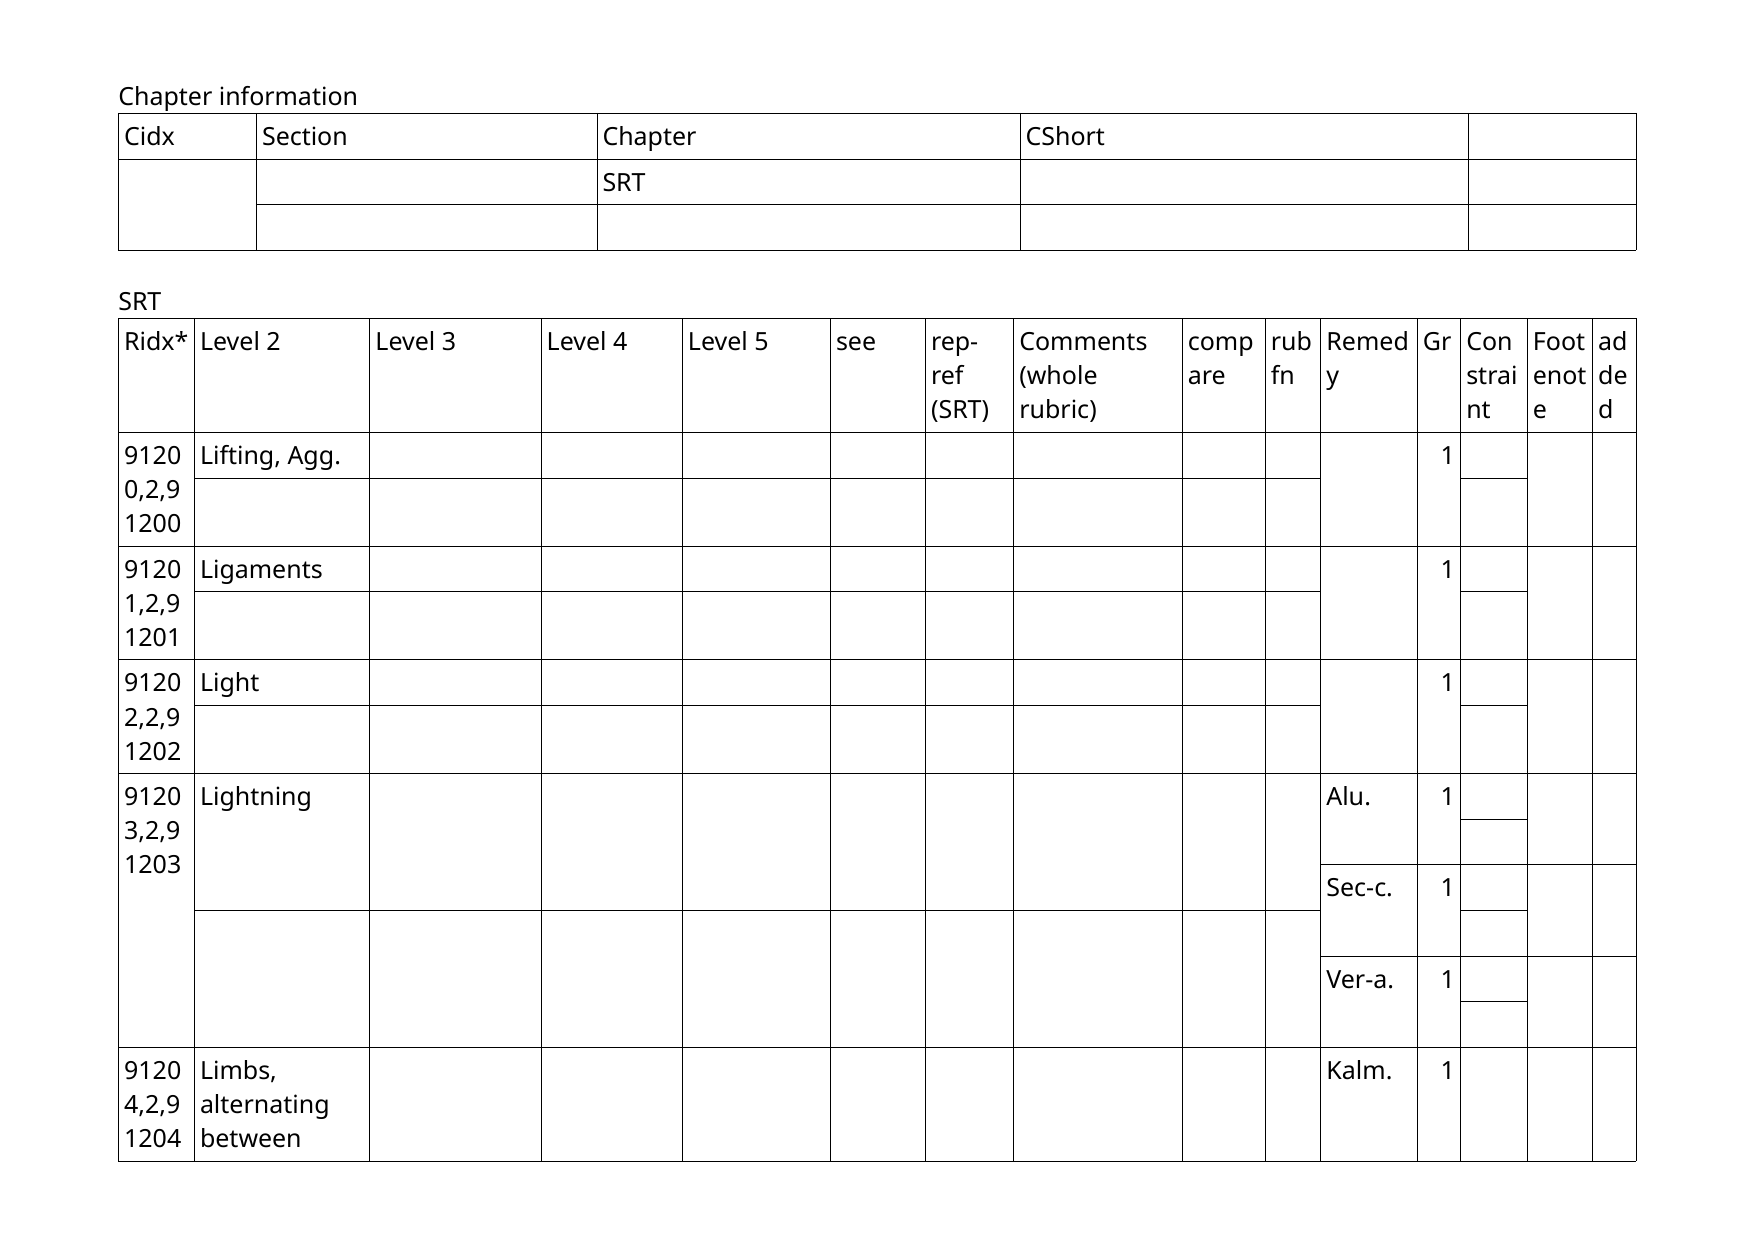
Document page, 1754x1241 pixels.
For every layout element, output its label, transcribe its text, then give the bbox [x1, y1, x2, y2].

table_cell [831, 774, 925, 910]
table_header compare [1183, 319, 1265, 432]
table_cell [831, 660, 925, 705]
table_cell [119, 160, 256, 250]
table_cell 91203,2,91203 [119, 774, 194, 1047]
table_cell [926, 1048, 1013, 1161]
table_cell [926, 706, 1013, 773]
table_cell [683, 706, 830, 773]
table_cell [926, 911, 1013, 1047]
table_cell [1469, 160, 1636, 204]
table_cell [683, 911, 830, 1047]
table_cell 91200,2,91200 [119, 433, 194, 546]
table_header Gr [1418, 319, 1460, 432]
text SRT [118, 284, 1636, 318]
table_cell [1266, 660, 1320, 705]
table_cell 1 [1418, 660, 1460, 773]
table_cell [542, 479, 682, 546]
table_cell [1461, 911, 1527, 956]
table_cell 91202,2,91202 [119, 660, 194, 773]
table_cell [542, 433, 682, 477]
table_cell [257, 160, 597, 204]
table_cell [1014, 592, 1182, 659]
table_cell [1461, 479, 1527, 546]
table_cell [1183, 433, 1265, 477]
table_cell [1014, 547, 1182, 591]
table_cell [1461, 592, 1527, 659]
table_header added [1593, 319, 1636, 432]
table_cell [1014, 1048, 1182, 1161]
table_cell [926, 660, 1013, 705]
table_cell [831, 592, 925, 659]
text Chapter information [118, 79, 1636, 113]
table_cell [542, 547, 682, 591]
table_header Constraint [1461, 319, 1527, 432]
table_cell [542, 911, 682, 1047]
table_cell [1461, 547, 1527, 591]
table_cell [370, 433, 541, 477]
table_cell [542, 706, 682, 773]
table_header Level 3 [370, 319, 541, 432]
table_cell [1183, 1048, 1265, 1161]
table_cell [1593, 774, 1636, 864]
table_cell [1528, 774, 1592, 864]
table_cell [542, 1048, 682, 1161]
table_cell [1528, 865, 1592, 956]
table_cell [831, 433, 925, 477]
table_cell [1461, 706, 1527, 773]
table_cell 1 [1418, 433, 1460, 546]
table_cell [1183, 774, 1265, 910]
table_cell Lightning [195, 774, 369, 910]
table_cell [1021, 160, 1468, 204]
table_cell [1183, 660, 1265, 705]
table_cell [1461, 820, 1527, 864]
table_cell [831, 911, 925, 1047]
table_cell [370, 774, 541, 910]
table_cell Ver-a. [1321, 957, 1417, 1047]
table_cell [926, 479, 1013, 546]
table_cell [1461, 957, 1527, 1001]
table_header [1469, 114, 1636, 158]
table_cell [1014, 706, 1182, 773]
table_cell [683, 433, 830, 477]
table_header Level 2 [195, 319, 369, 432]
table_cell 1 [1418, 1048, 1460, 1161]
table_cell [1183, 547, 1265, 591]
table_cell [370, 1048, 541, 1161]
table_cell [1014, 911, 1182, 1047]
table_cell [257, 205, 597, 250]
table_cell [370, 706, 541, 773]
table_header Comments (whole rubric) [1014, 319, 1182, 432]
table_cell [1528, 660, 1592, 773]
table_cell 1 [1418, 865, 1460, 956]
table_cell [1014, 660, 1182, 705]
table_cell Kalm. [1321, 1048, 1417, 1161]
table_cell 91201,2,91201 [119, 547, 194, 659]
table_cell [370, 479, 541, 546]
table_cell [1461, 865, 1527, 910]
table_cell 91204,2,91204 [119, 1048, 194, 1161]
table_cell 1 [1418, 957, 1460, 1047]
table_cell [370, 592, 541, 659]
table_header rep-ref (SRT) [926, 319, 1013, 432]
table_cell [1321, 660, 1417, 773]
table_cell [195, 911, 369, 1047]
table_cell [831, 479, 925, 546]
table_cell [1528, 1048, 1592, 1161]
table_cell [1461, 433, 1527, 477]
table_cell [1183, 706, 1265, 773]
table_cell [1593, 957, 1636, 1047]
table_cell 1 [1418, 774, 1460, 864]
table_header Remedy [1321, 319, 1417, 432]
table_cell [1469, 205, 1636, 250]
table_cell Lifting, Agg. [195, 433, 369, 477]
table_cell [1266, 433, 1320, 477]
table_cell [1461, 1002, 1527, 1047]
table_cell Light [195, 660, 369, 705]
table_cell [1266, 911, 1320, 1047]
table_cell [195, 592, 369, 659]
table_cell [831, 706, 925, 773]
table_cell [1528, 547, 1592, 659]
table_header Ridx* [119, 319, 194, 432]
table_header rub fn [1266, 319, 1320, 432]
table_header Footenote [1528, 319, 1592, 432]
table_cell [831, 547, 925, 591]
table_cell [926, 433, 1013, 477]
table_header Level 4 [542, 319, 682, 432]
table_cell SRT [598, 160, 1020, 204]
table_cell [683, 774, 830, 910]
table_cell [1461, 774, 1527, 819]
table_cell Ligaments [195, 547, 369, 591]
table_cell [1461, 1048, 1527, 1161]
table_header see [831, 319, 925, 432]
table_cell [1266, 1048, 1320, 1161]
table_cell [370, 911, 541, 1047]
table_cell [1183, 911, 1265, 1047]
table_cell [542, 660, 682, 705]
table_cell [1014, 479, 1182, 546]
table_cell [1266, 479, 1320, 546]
table_cell Limbs, alternating between [195, 1048, 369, 1161]
table_cell [1593, 865, 1636, 956]
table_cell [1266, 706, 1320, 773]
table_cell [683, 547, 830, 591]
table_cell [1528, 957, 1592, 1047]
table_header Level 5 [683, 319, 830, 432]
table_cell [1183, 479, 1265, 546]
table_cell [542, 592, 682, 659]
table_cell [195, 706, 369, 773]
table_cell [195, 479, 369, 546]
table_cell [926, 774, 1013, 910]
table_cell [542, 774, 682, 910]
table_cell [1321, 433, 1417, 546]
table_cell [1593, 1048, 1636, 1161]
table_cell [1014, 774, 1182, 910]
table_cell [926, 547, 1013, 591]
table_cell [1183, 592, 1265, 659]
table_cell [1266, 774, 1320, 910]
table_cell Sec-c. [1321, 865, 1417, 956]
table_cell [1593, 433, 1636, 546]
table_cell [1528, 433, 1592, 546]
table_header Chapter [598, 114, 1020, 158]
table_cell [1593, 660, 1636, 773]
table_cell [1593, 547, 1636, 659]
table_cell [1021, 205, 1468, 250]
table_header CShort [1021, 114, 1468, 158]
table_cell [1266, 592, 1320, 659]
table_cell [1461, 660, 1527, 705]
table_cell [683, 479, 830, 546]
table_cell [683, 660, 830, 705]
table_cell [683, 1048, 830, 1161]
table_cell 1 [1418, 547, 1460, 659]
table_cell [370, 547, 541, 591]
table_cell [926, 592, 1013, 659]
table_cell [1321, 547, 1417, 659]
table_cell [831, 1048, 925, 1161]
table_cell [598, 205, 1020, 250]
table_cell [1014, 433, 1182, 477]
table_header Cidx [119, 114, 256, 158]
table_header Section [257, 114, 597, 158]
table_cell [1266, 547, 1320, 591]
table_cell [370, 660, 541, 705]
table_cell Alu. [1321, 774, 1417, 864]
table_cell [683, 592, 830, 659]
